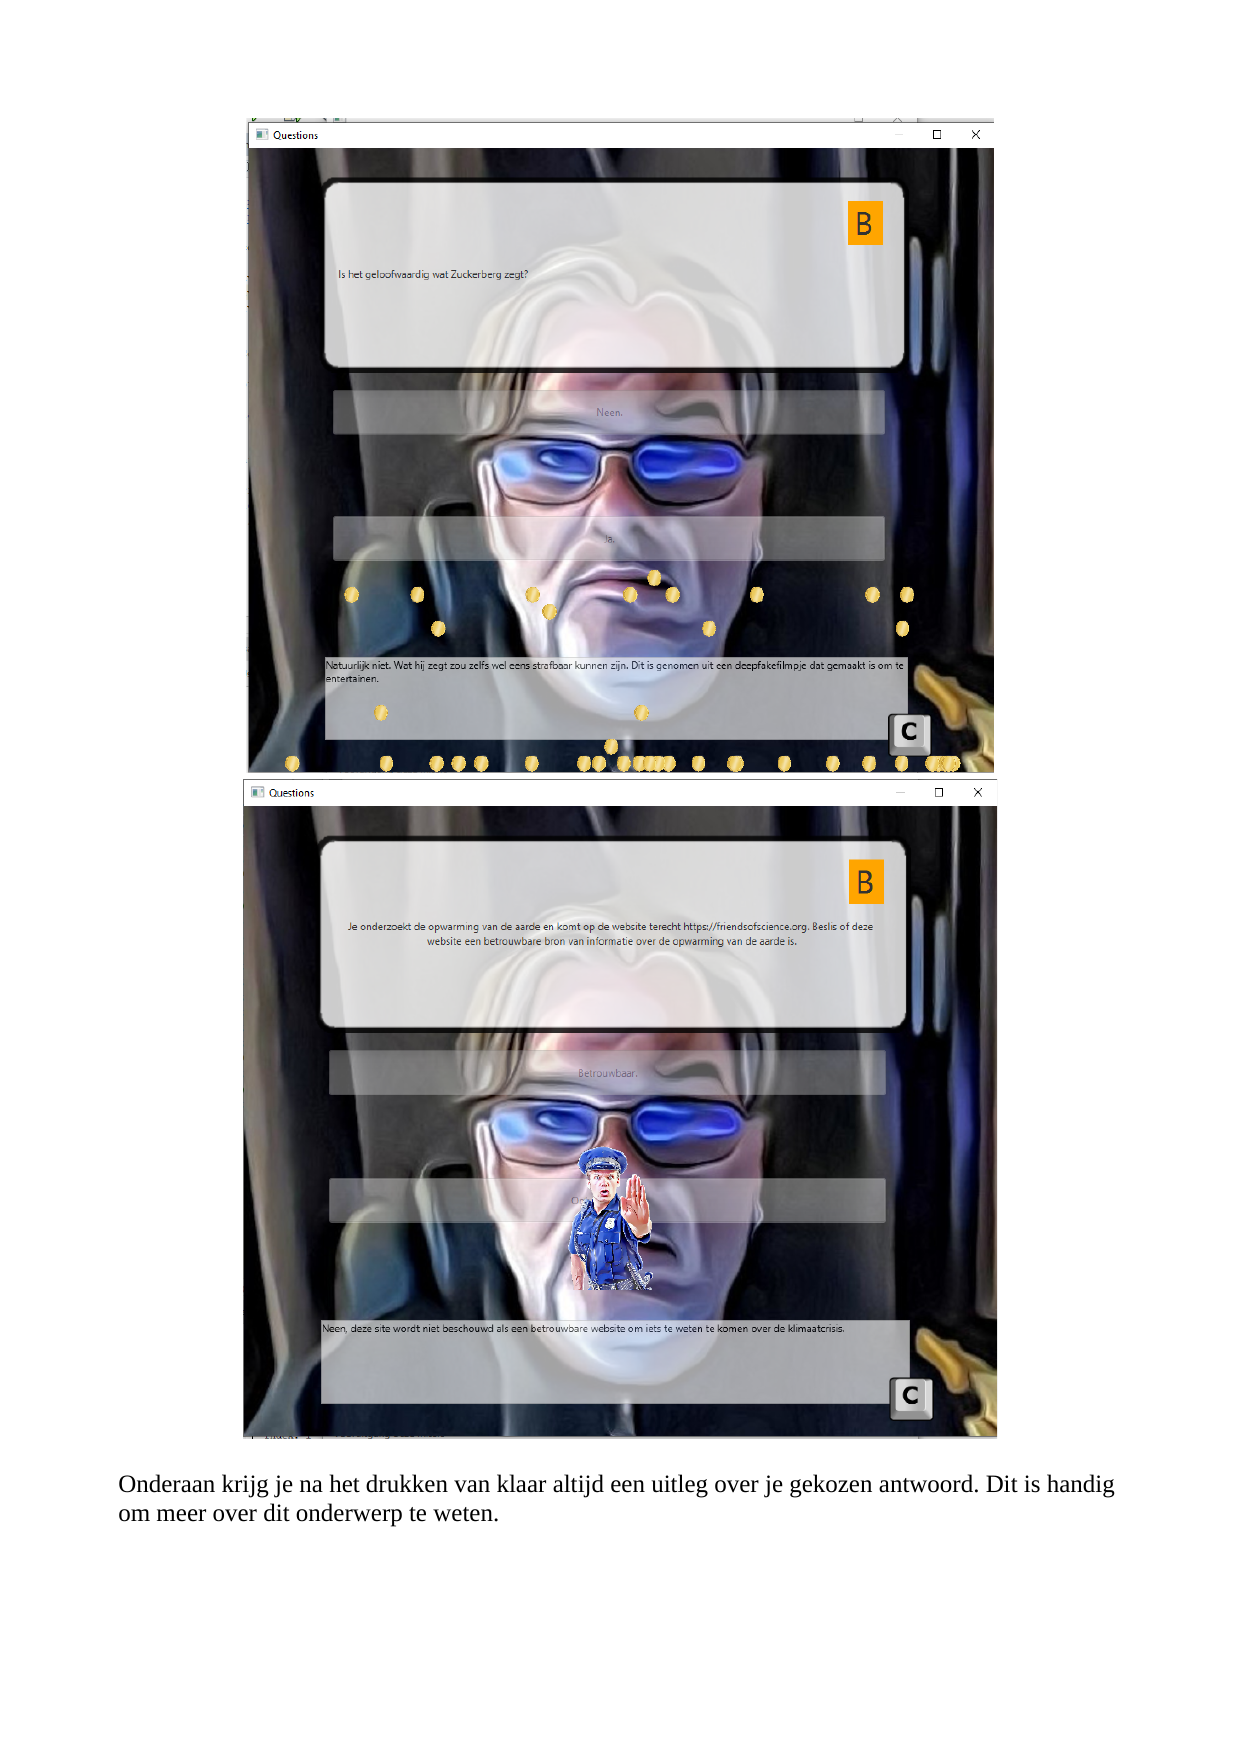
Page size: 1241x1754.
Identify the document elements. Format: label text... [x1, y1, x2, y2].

picture [243, 779, 998, 1439]
text Onderaan krijg je na het drukken van klaar altijd een uitleg over je gekozen antwoord. Dit is handig om meer over dit onderwerp te weten. [118, 1469, 1122, 1527]
picture [246, 118, 994, 773]
